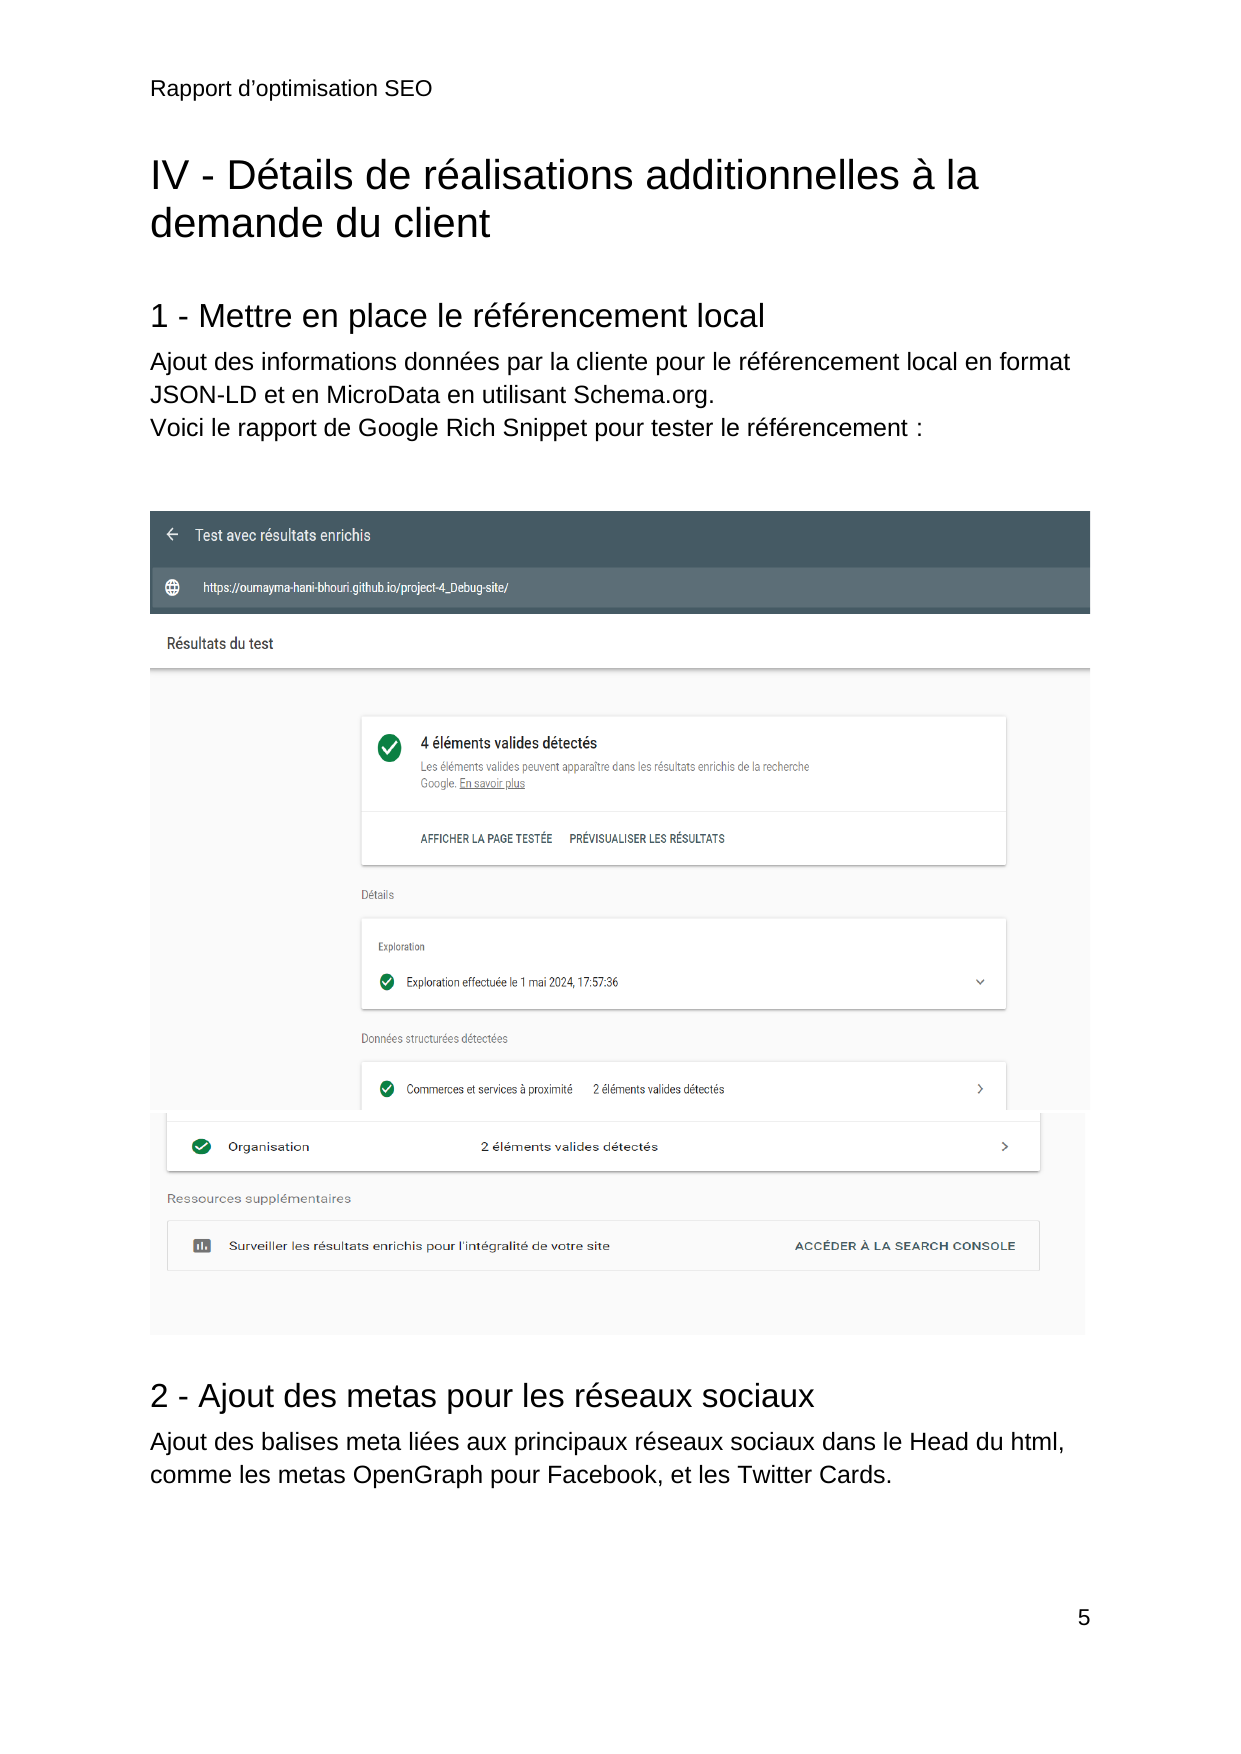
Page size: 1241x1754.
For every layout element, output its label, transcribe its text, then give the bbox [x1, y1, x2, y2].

text Voici le rapport de Google Rich Snippet pour tester le référencement : [150, 413, 1090, 442]
subtitle IV - Détails de réalisations additionnelles à la demande du client [150, 150, 1090, 246]
text Ajout des balises meta liées aux principaux réseaux sociaux dans le Head du html, comme les metas OpenGraph pour Facebook, et les Twitter Cards. [150, 1427, 1090, 1488]
text Ajout des informations données par la cliente pour le référencement local en format JSON-LD et en MicroData en utilisant Schema.org. [150, 347, 1090, 408]
subtitle 1 - Mettre en place le référencement local [150, 296, 1090, 334]
subtitle 2 - Ajout des metas pour les réseaux sociaux [150, 1376, 1090, 1414]
